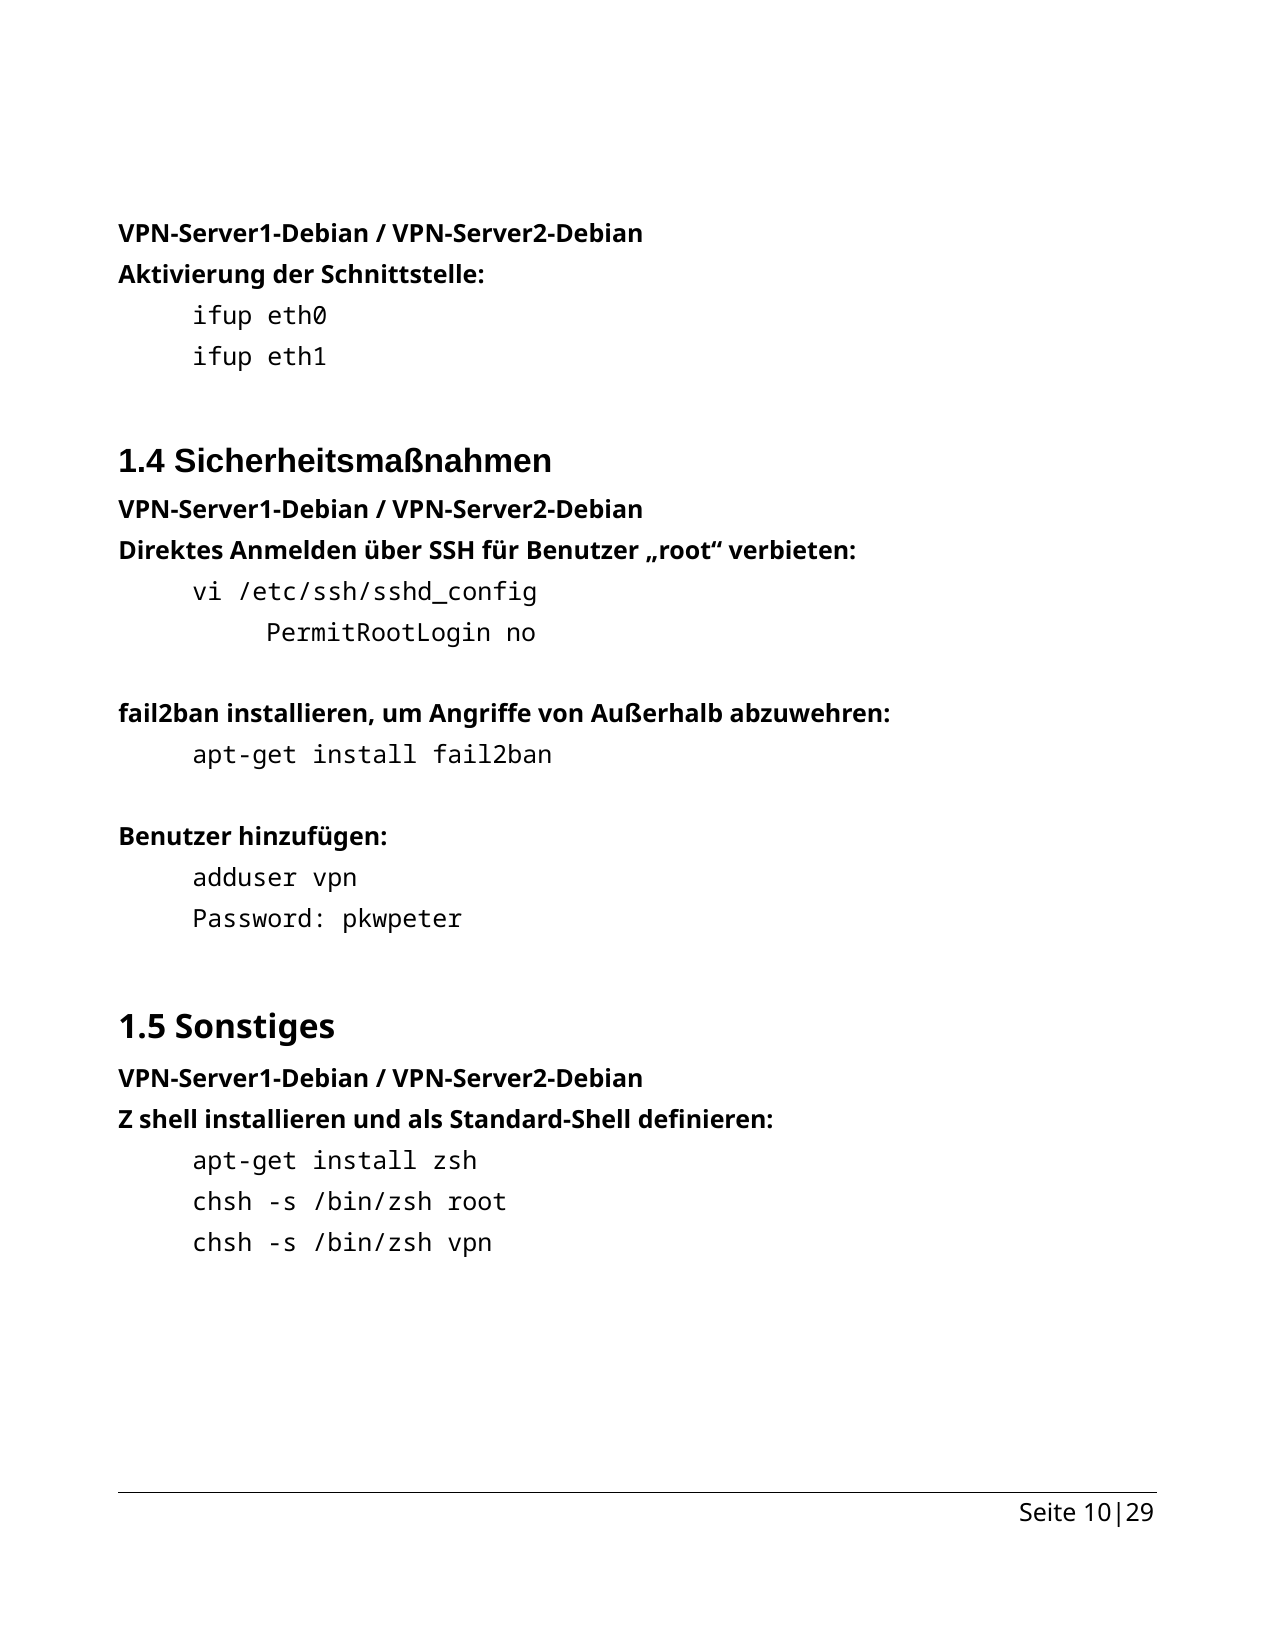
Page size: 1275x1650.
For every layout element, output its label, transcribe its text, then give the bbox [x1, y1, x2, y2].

text ifup eth1 [118, 338, 1157, 372]
text chsh -s /bin/zsh vpn [118, 1224, 1157, 1258]
text VPN-Server1-Debian / VPN-Server2-Debian [118, 1061, 1157, 1095]
text vi /etc/ssh/sshd_config [118, 573, 1157, 608]
text VPN-Server1-Debian / VPN-Server2-Debian [118, 216, 1157, 250]
subtitle 1.4 Sicherheitsmaßnahmen [118, 441, 1157, 479]
text Password: pkwpeter [118, 900, 1157, 934]
text Z shell installieren und als Standard-Shell definieren: [118, 1102, 1157, 1136]
text chsh -s /bin/zsh root [118, 1183, 1157, 1217]
text ifup eth0 [118, 297, 1157, 331]
text fail2ban installieren, um Angriffe von Außerhalb abzuwehren: [118, 696, 1157, 730]
text apt-get install zsh [118, 1143, 1157, 1177]
text adduser vpn [118, 859, 1157, 893]
text Direktes Anmelden über SSH für Benutzer „root“ verbieten: [118, 533, 1157, 567]
text Benutzer hinzufügen: [118, 818, 1157, 853]
text VPN-Server1-Debian / VPN-Server2-Debian [118, 492, 1157, 526]
text Aktivierung der Schnittstelle: [118, 257, 1157, 291]
text PermitRootLogin no [118, 614, 1157, 648]
text apt-get install fail2ban [118, 737, 1157, 771]
subtitle 1.5 Sonstiges [118, 1003, 1157, 1048]
